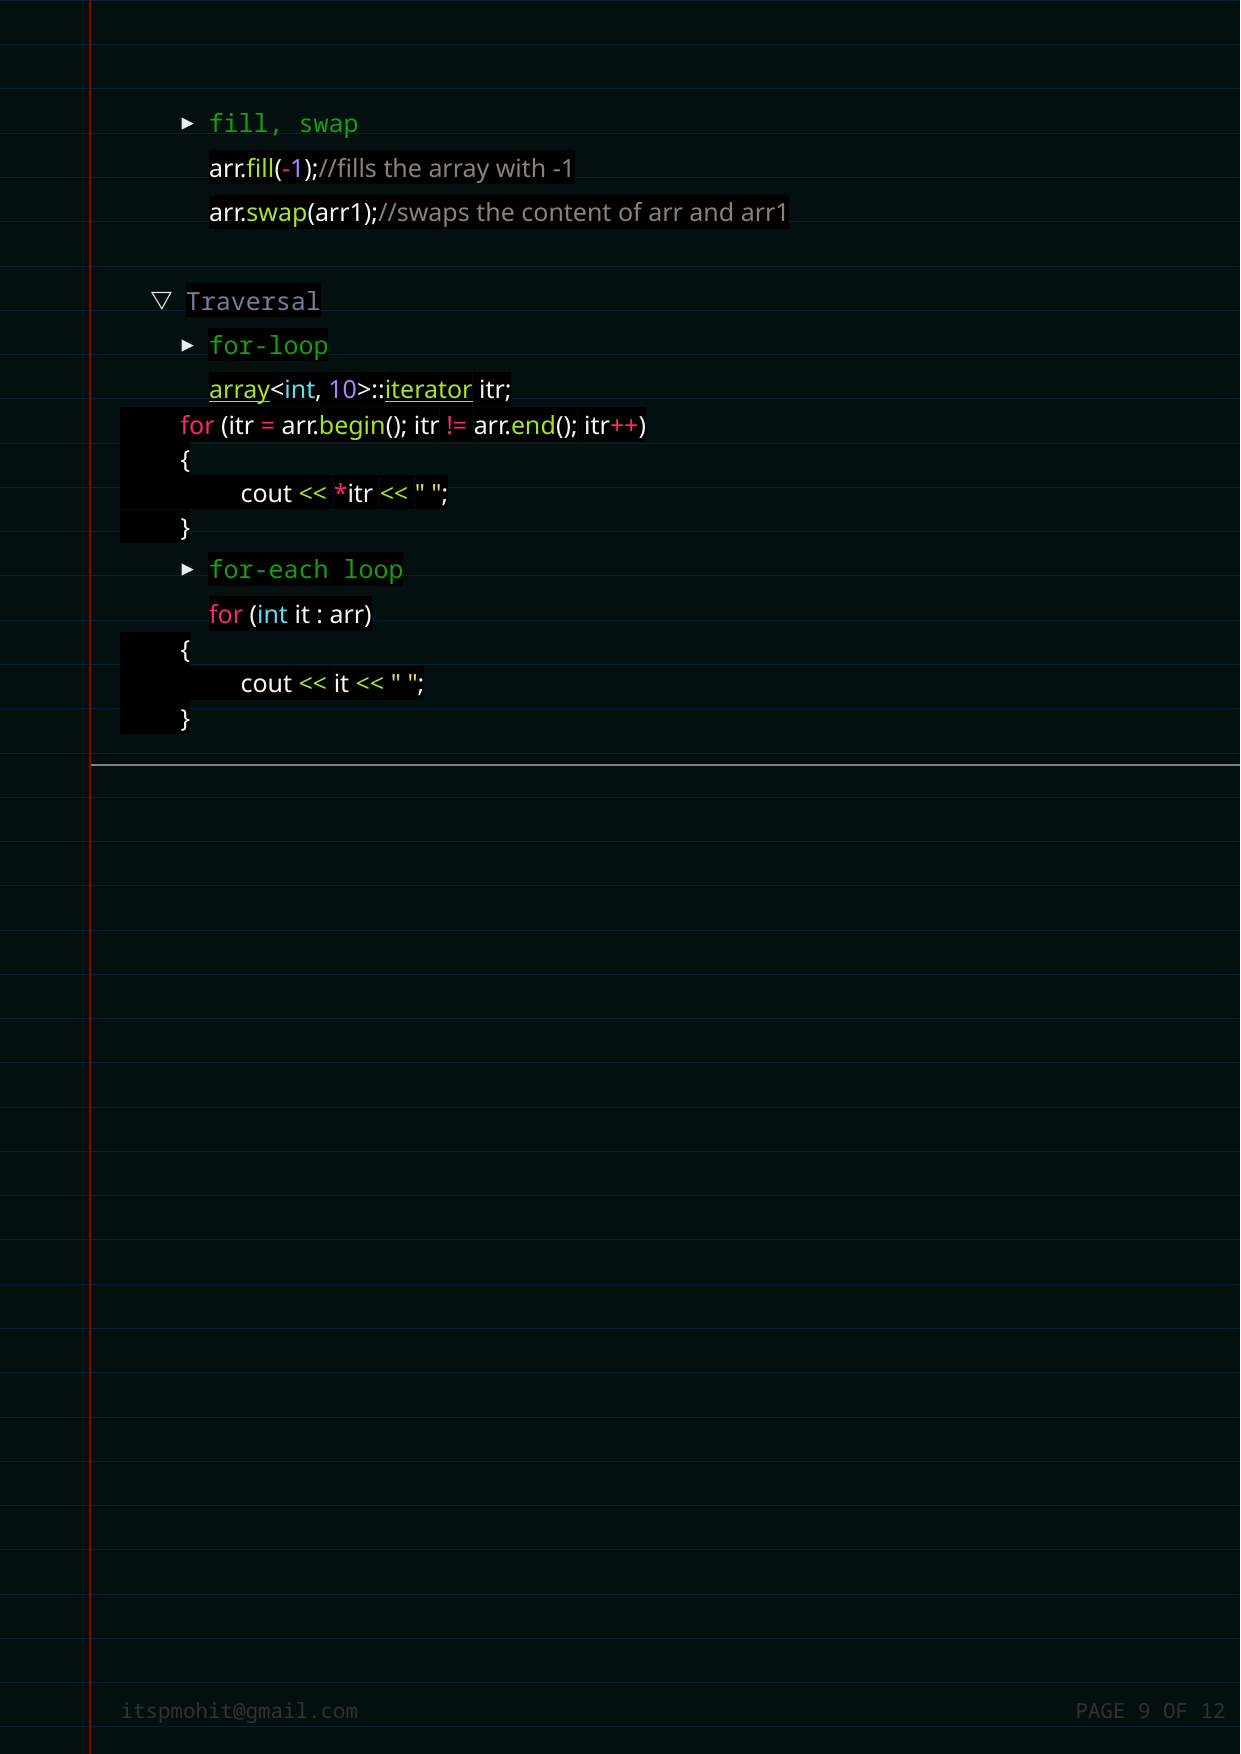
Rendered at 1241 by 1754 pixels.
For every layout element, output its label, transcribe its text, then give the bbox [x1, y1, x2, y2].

text cout << *itr << " "; [120, 475, 1196, 509]
text { [120, 441, 1196, 475]
text cout << it << " "; [120, 666, 1196, 700]
text } [120, 700, 1196, 734]
list Traversal [150, 274, 1196, 319]
list for-loop array<int, 10>::iterator itr; [179, 319, 1196, 407]
text for (itr = arr.begin(); itr != arr.end(); itr++) [120, 407, 1196, 441]
list fill, swap arr.fill(-1);//fills the array with -1 arr.swap(arr1);//swaps the content of arr and arr1 [179, 97, 1196, 274]
list for-each loop for (int it : arr) [179, 543, 1196, 632]
text { [120, 632, 1196, 666]
text } [120, 509, 1196, 543]
